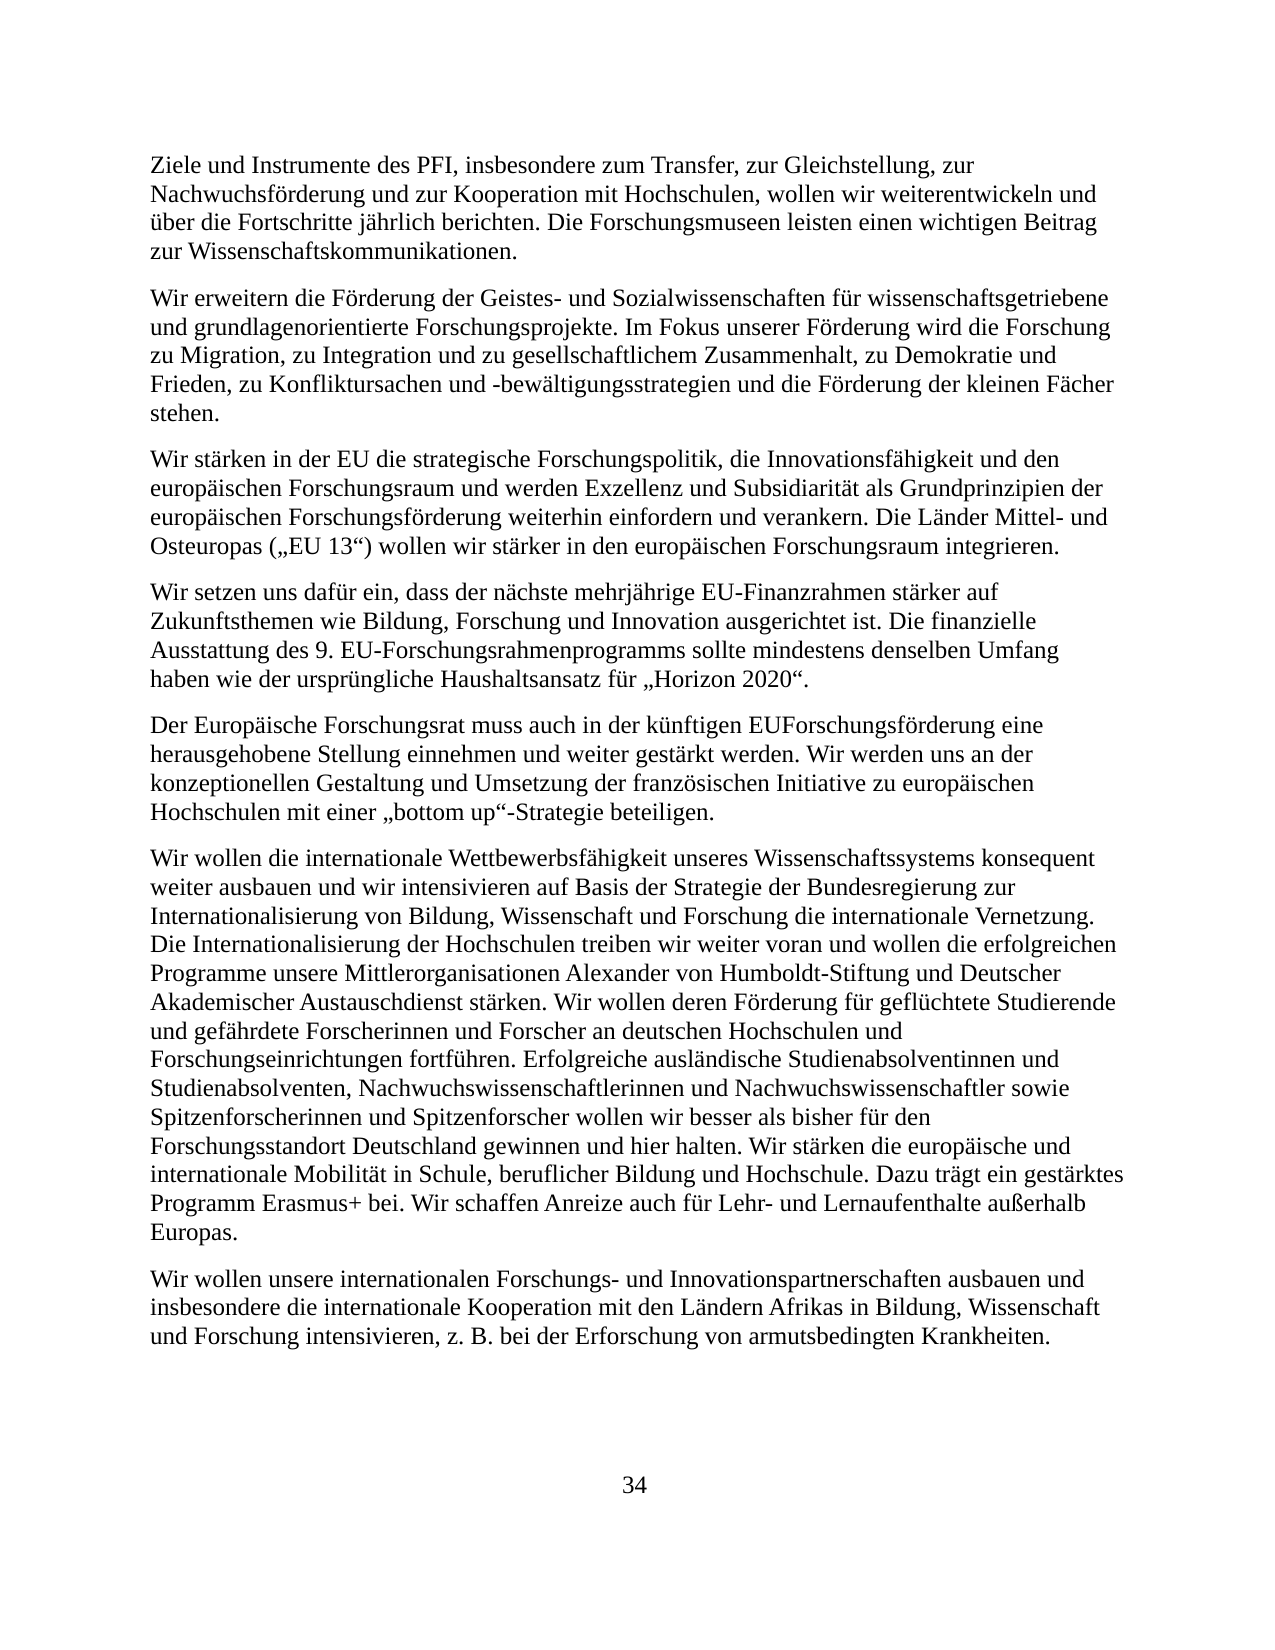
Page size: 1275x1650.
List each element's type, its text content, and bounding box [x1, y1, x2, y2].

text Ziele und Instrumente des PFI, insbesondere zum Transfer, zur Gleichstellung, zur Nachwuchsförderung und zur Kooperation mit Hochschulen, wollen wir weiterentwickeln und über die Fortschritte jährlich berichten. Die Forschungsmuseen leisten einen wichtigen Beitrag zur Wissenschaftskommunikationen. [150, 150, 1125, 265]
text Wir erweitern die Förderung der Geistes- und Sozialwissenschaften für wissenschaftsgetriebene und grundlagenorientierte Forschungsprojekte. Im Fokus unserer Förderung wird die Forschung zu Migration, zu Integration und zu gesellschaftlichem Zusammenhalt, zu Demokratie und Frieden, zu Konfliktursachen und -bewältigungsstrategien und die Förderung der kleinen Fächer stehen. [150, 283, 1125, 427]
text Wir wollen die internationale Wettbewerbsfähigkeit unseres Wissenschaftssystems konsequent weiter ausbauen und wir intensivieren auf Basis der Strategie der Bundesregierung zur Internationalisierung von Bildung, Wissenschaft und Forschung die internationale Vernetzung. Die Internationalisierung der Hochschulen treiben wir weiter voran und wollen die erfolgreichen Programme unsere Mittlerorganisationen Alexander von Humboldt-Stiftung und Deutscher Akademischer Austauschdienst stärken. Wir wollen deren Förderung für geflüchtete Studierende und gefährdete Forscherinnen und Forscher an deutschen Hochschulen und Forschungseinrichtungen fortführen. Erfolgreiche ausländische Studienabsolventinnen und Studienabsolventen, Nachwuchswissenschaftlerinnen und Nachwuchswissenschaftler sowie Spitzenforscherinnen und Spitzenforscher wollen wir besser als bisher für den Forschungsstandort Deutschland gewinnen und hier halten. Wir stärken die europäische und internationale Mobilität in Schule, beruflicher Bildung und Hochschule. Dazu trägt ein gestärktes Programm Erasmus+ bei. Wir schaffen Anreize auch für Lehr- und Lernaufenthalte außerhalb Europas. [150, 843, 1125, 1246]
text Wir wollen unsere internationalen Forschungs- und Innovationspartnerschaften ausbauen und insbesondere die internationale Kooperation mit den Ländern Afrikas in Bildung, Wissenschaft und Forschung intensivieren, z. B. bei der Erforschung von armutsbedingten Krankheiten. [150, 1264, 1125, 1350]
text Wir setzen uns dafür ein, dass der nächste mehrjährige EU-Finanzrahmen stärker auf Zukunftsthemen wie Bildung, Forschung und Innovation ausgerichtet ist. Die finanzielle Ausstattung des 9. EU-Forschungsrahmenprogramms sollte mindestens denselben Umfang haben wie der ursprüngliche Haushaltsansatz für „Horizon 2020“. [150, 577, 1125, 692]
text Der Europäische Forschungsrat muss auch in der künftigen EUForschungsförderung eine herausgehobene Stellung einnehmen und weiter gestärkt werden. Wir werden uns an der konzeptionellen Gestaltung und Umsetzung der französischen Initiative zu europäischen Hochschulen mit einer „bottom up“-Strategie beteiligen. [150, 710, 1125, 825]
text Wir stärken in der EU die strategische Forschungspolitik, die Innovationsfähigkeit und den europäischen Forschungsraum und werden Exzellenz und Subsidiarität als Grundprinzipien der europäischen Forschungsförderung weiterhin einfordern und verankern. Die Länder Mittel- und Osteuropas („EU 13“) wollen wir stärker in den europäischen Forschungsraum integrieren. [150, 444, 1125, 559]
